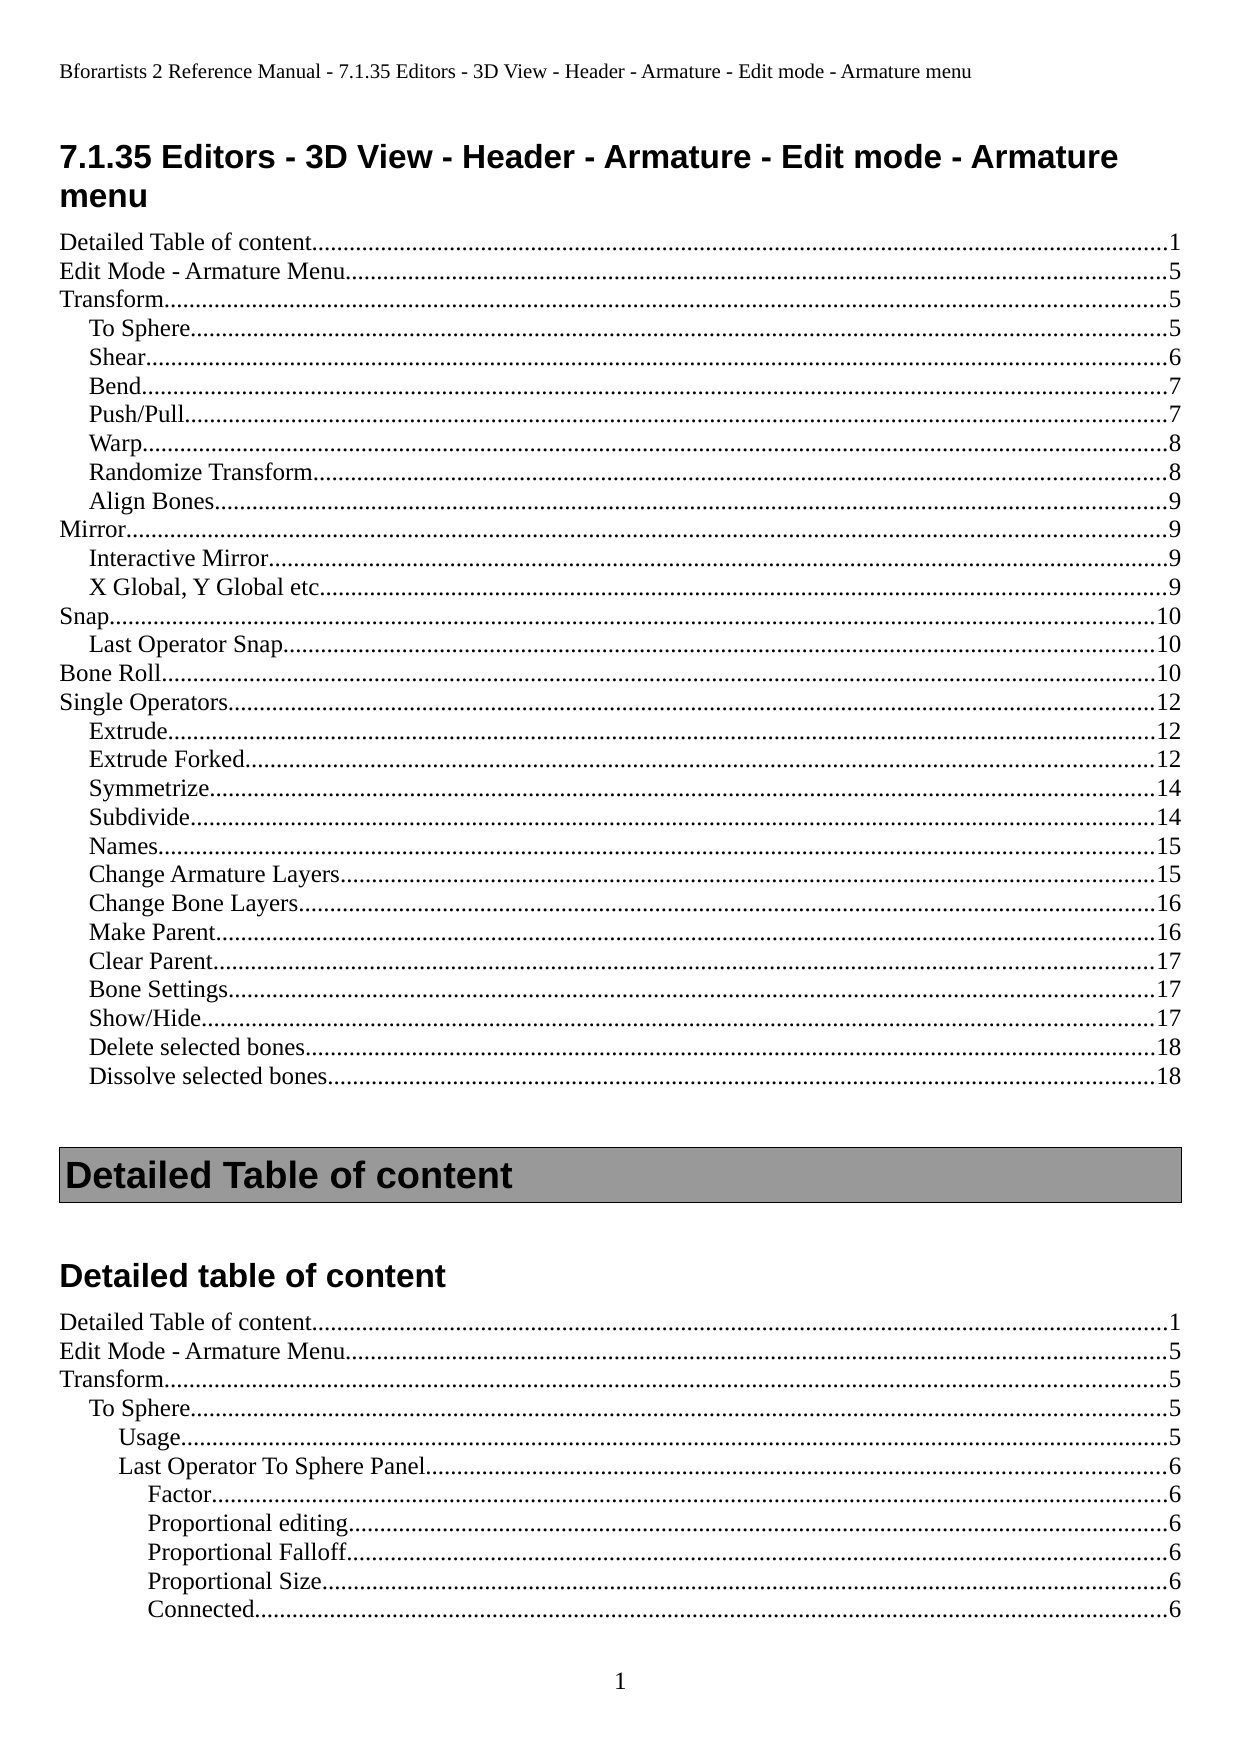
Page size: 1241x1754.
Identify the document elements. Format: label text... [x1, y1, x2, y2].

text Extrude Forked 12 [88, 744, 1181, 773]
text Show/Hide 17 [88, 1003, 1181, 1032]
text X Global, Y Global etc. 9 [88, 572, 1181, 601]
text Connected 6 [147, 1594, 1181, 1623]
subtitle 7.1.35 Editors - 3D View - Header - Armature - Edit mode - Armature menu [59, 138, 1181, 214]
text Proportional Falloff 6 [147, 1537, 1181, 1566]
text Transform 5 [59, 284, 1181, 313]
text Detailed Table of content 1 [59, 227, 1181, 256]
text Mirror 9 [59, 514, 1181, 543]
table_header Detailed Table of content [60, 1148, 1181, 1202]
text Edit Mode - Armature Menu 5 [59, 1336, 1181, 1364]
subtitle Detailed table of content [59, 1256, 1181, 1294]
text Usage 5 [118, 1422, 1181, 1451]
text Delete selected bones 18 [88, 1032, 1181, 1061]
text Symmetrize 14 [88, 773, 1181, 802]
text Single Operators 12 [59, 687, 1181, 716]
text Names 15 [88, 831, 1181, 859]
text Push/Pull 7 [88, 399, 1181, 428]
text Bone Roll 10 [59, 658, 1181, 687]
text Interactive Mirror 9 [88, 543, 1181, 572]
text Warp 8 [88, 428, 1181, 457]
text Transform 5 [59, 1364, 1181, 1393]
text Change Armature Layers 15 [88, 859, 1181, 888]
text Make Parent 16 [88, 917, 1181, 946]
text Last Operator Snap 10 [88, 629, 1181, 658]
text To Sphere 5 [88, 313, 1181, 342]
text Subdivide 14 [88, 802, 1181, 831]
text Bend 7 [88, 371, 1181, 399]
text Detailed Table of content 1 [59, 1307, 1181, 1336]
text Align Bones 9 [88, 486, 1181, 514]
text Randomize Transform 8 [88, 457, 1181, 486]
text Proportional Size 6 [147, 1566, 1181, 1594]
text To Sphere 5 [88, 1393, 1181, 1422]
text Snap 10 [59, 601, 1181, 629]
text Edit Mode - Armature Menu 5 [59, 256, 1181, 284]
text Factor 6 [147, 1479, 1181, 1508]
text Last Operator To Sphere Panel 6 [118, 1451, 1181, 1479]
text Extrude 12 [88, 716, 1181, 744]
text Dissolve selected bones 18 [88, 1061, 1181, 1089]
text Change Bone Layers 16 [88, 888, 1181, 917]
text Clear Parent 17 [88, 946, 1181, 974]
text Proportional editing 6 [147, 1508, 1181, 1537]
text Bone Settings 17 [88, 974, 1181, 1003]
text Shear 6 [88, 342, 1181, 371]
